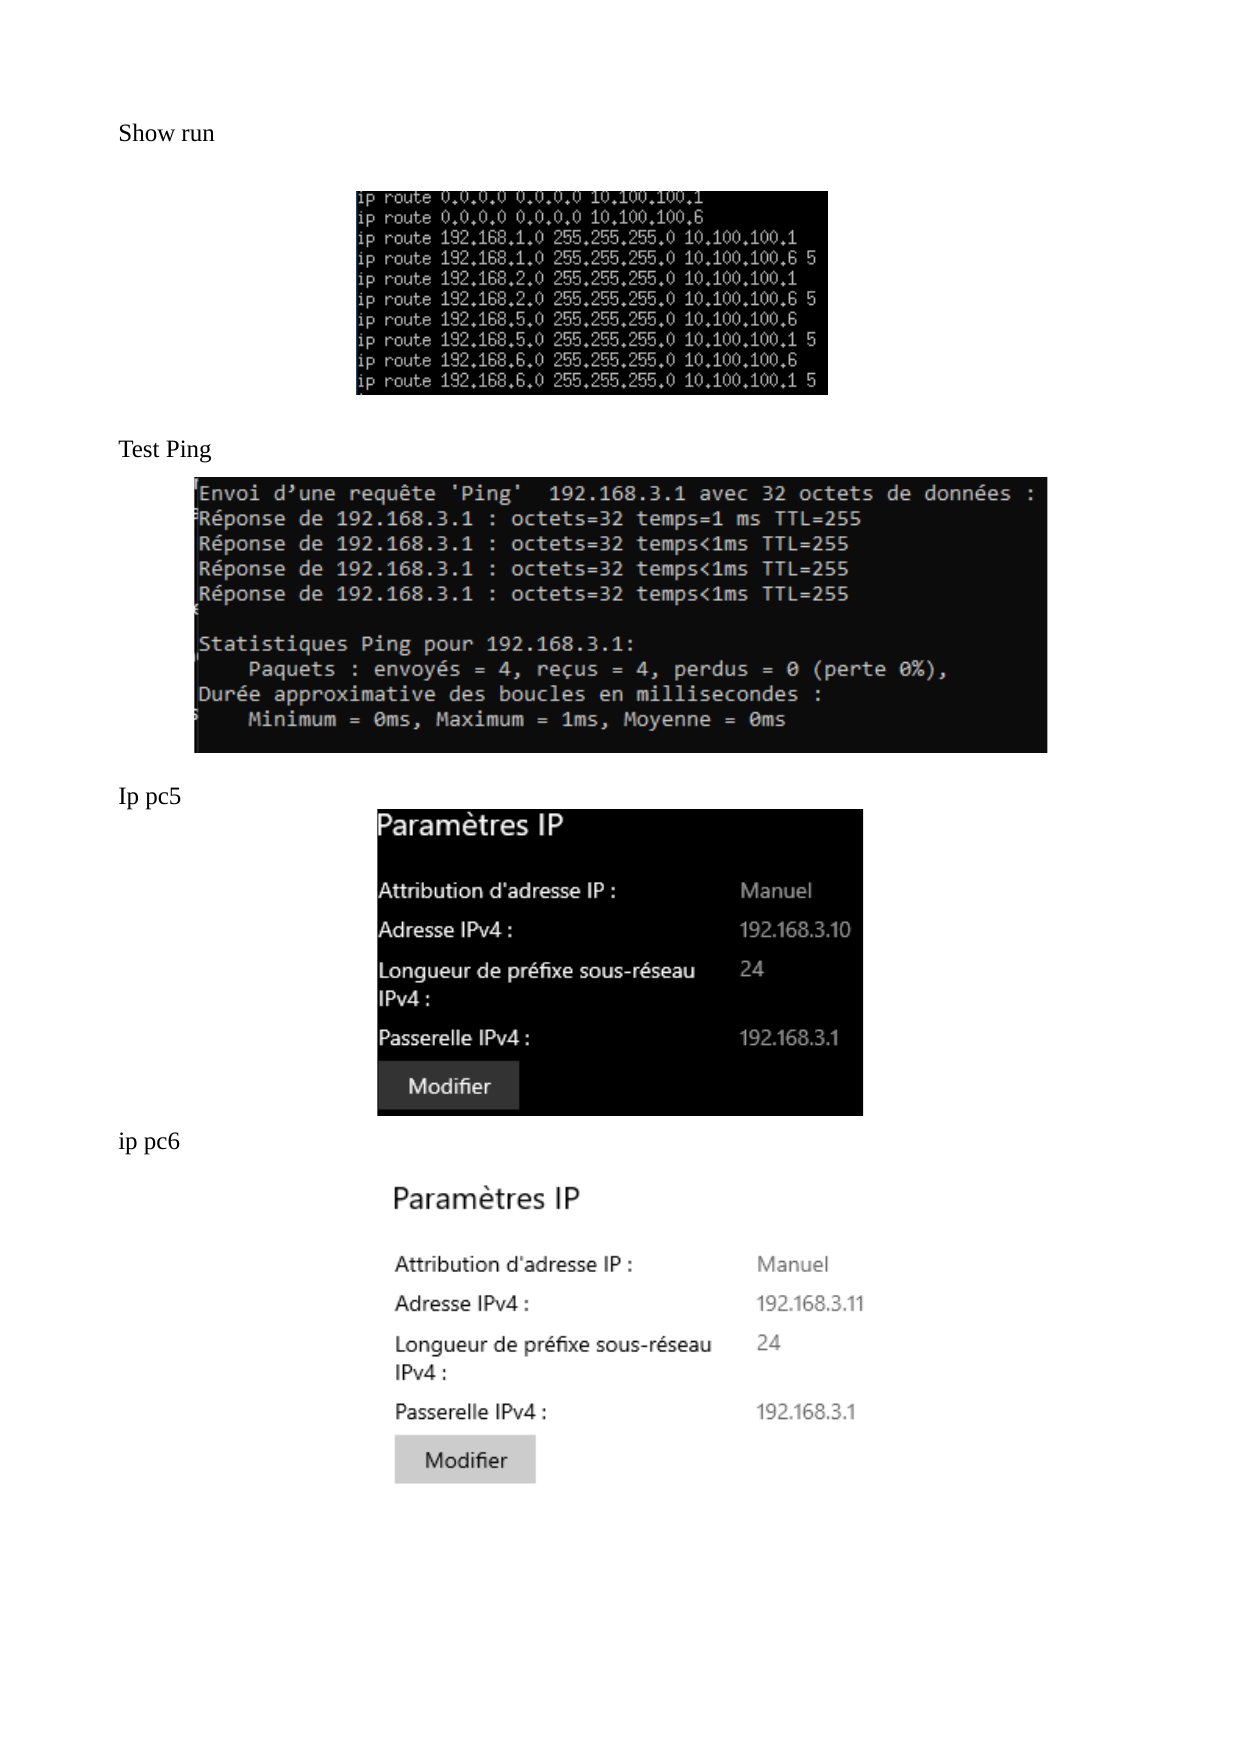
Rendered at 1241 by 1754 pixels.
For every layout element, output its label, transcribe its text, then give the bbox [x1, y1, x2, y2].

text Show run [118, 118, 1122, 147]
picture [194, 477, 1048, 753]
picture [356, 191, 828, 395]
picture [392, 1181, 876, 1487]
picture [377, 809, 864, 1116]
text ip pc6 [118, 810, 1122, 1615]
text Ip pc5 [118, 781, 1122, 810]
text Test Ping [118, 434, 1122, 463]
